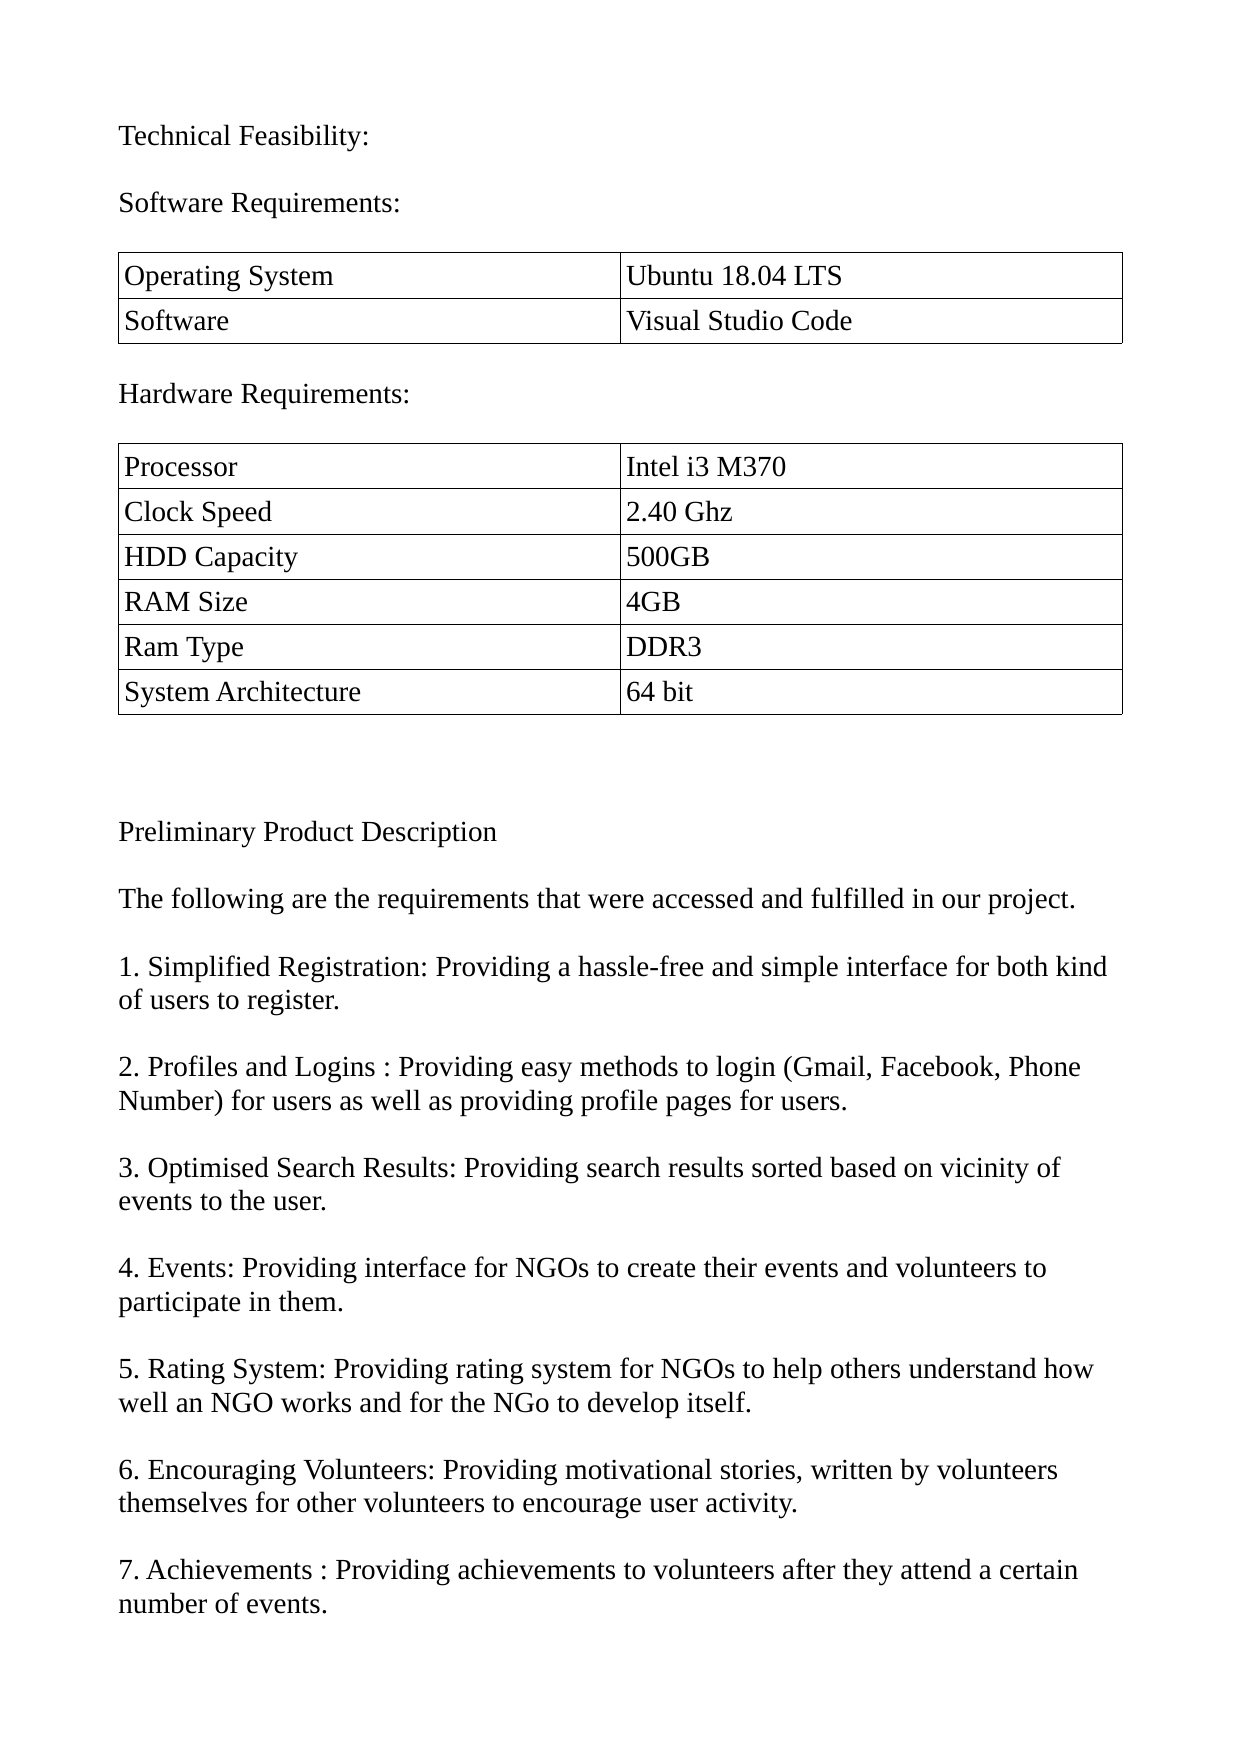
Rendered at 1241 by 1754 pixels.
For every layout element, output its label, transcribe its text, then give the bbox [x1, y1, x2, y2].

table_cell RAM Size [119, 580, 620, 624]
table_cell Software [119, 299, 620, 342]
text The following are the requirements that were accessed and fulfilled in our project. [118, 882, 1122, 915]
table_cell Visual Studio Code [621, 299, 1122, 342]
table_cell 500GB [621, 535, 1122, 578]
text 3. Optimised Search Results: Providing search results sorted based on vicinity of events to the user. [118, 1150, 1122, 1217]
table_header Operating System [119, 253, 620, 297]
table_cell Clock Speed [119, 489, 620, 533]
table_header Intel i3 M370 [621, 444, 1122, 488]
table_cell 2.40 Ghz [621, 489, 1122, 533]
text 1. Simplified Registration: Providing a hassle-free and simple interface for both kind of users to register. [118, 949, 1122, 1016]
text 5. Rating System: Providing rating system for NGOs to help others understand how well an NGO works and for the NGo to develop itself. [118, 1351, 1122, 1418]
table_header Ubuntu 18.04 LTS [621, 253, 1122, 297]
table_cell Ram Type [119, 625, 620, 669]
text Hardware Requirements: [118, 376, 1122, 410]
table_cell 4GB [621, 580, 1122, 624]
text 2. Profiles and Logins : Providing easy methods to login (Gmail, Facebook, Phone Number) for users as well as providing profile pages for users. [118, 1049, 1122, 1116]
text 7. Achievements : Providing achievements to volunteers after they attend a certain number of events. [118, 1552, 1122, 1619]
text 4. Events: Providing interface for NGOs to create their events and volunteers to participate in them. [118, 1251, 1122, 1318]
table_cell DDR3 [621, 625, 1122, 669]
text 6. Encouraging Volunteers: Providing motivational stories, written by volunteers themselves for other volunteers to encourage user activity. [118, 1452, 1122, 1519]
text Technical Feasibility: [118, 118, 1122, 152]
table_cell System Architecture [119, 670, 620, 714]
table_header Processor [119, 444, 620, 488]
text Preliminary Product Description [118, 814, 1122, 848]
table_cell 64 bit [621, 670, 1122, 714]
text Software Requirements: [118, 185, 1122, 219]
table_cell HDD Capacity [119, 535, 620, 578]
